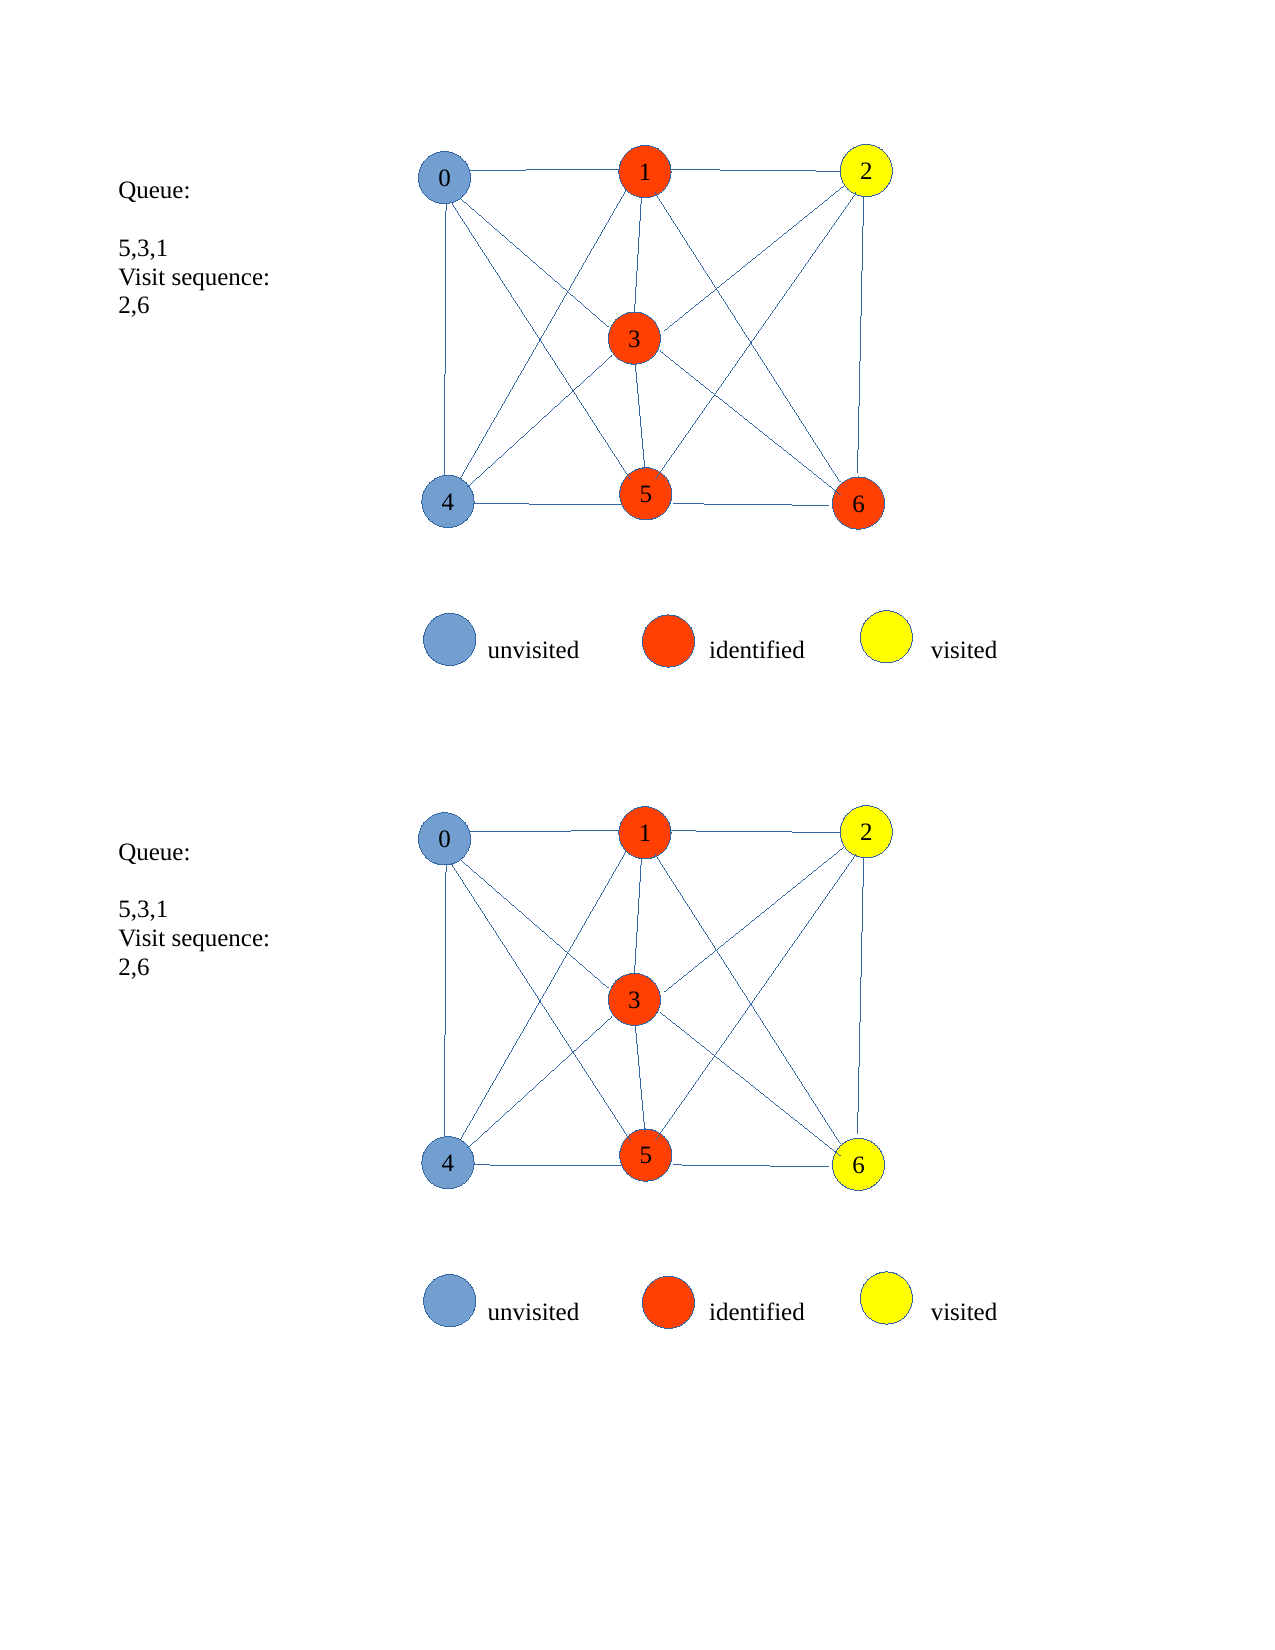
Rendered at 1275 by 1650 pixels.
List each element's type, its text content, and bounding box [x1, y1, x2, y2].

text Queue: [642, 176, 863, 204]
text Queue: [864, 837, 1157, 866]
text Queue: [453, 837, 863, 866]
text [446, 262, 1157, 291]
text 5,3,1 [118, 233, 445, 262]
text [446, 894, 862, 923]
text 5,3,1 [118, 894, 445, 923]
text [446, 233, 862, 262]
text [118, 1297, 440, 1326]
text 2,6 [118, 291, 1157, 636]
text [863, 233, 1157, 262]
text Queue: [118, 837, 446, 866]
text [446, 923, 1157, 952]
text Visit sequence: [118, 262, 445, 291]
text 2,6 [118, 952, 1157, 1297]
text Queue: [453, 176, 641, 204]
text identified visited [683, 636, 1157, 664]
text unvisited [461, 636, 654, 664]
text unvisited [459, 1297, 655, 1326]
text Queue: [118, 176, 439, 204]
text Queue: [864, 176, 1157, 204]
text [118, 636, 438, 664]
text Visit sequence: [118, 923, 445, 952]
text [863, 894, 1157, 923]
text identified visited [682, 1297, 1157, 1326]
